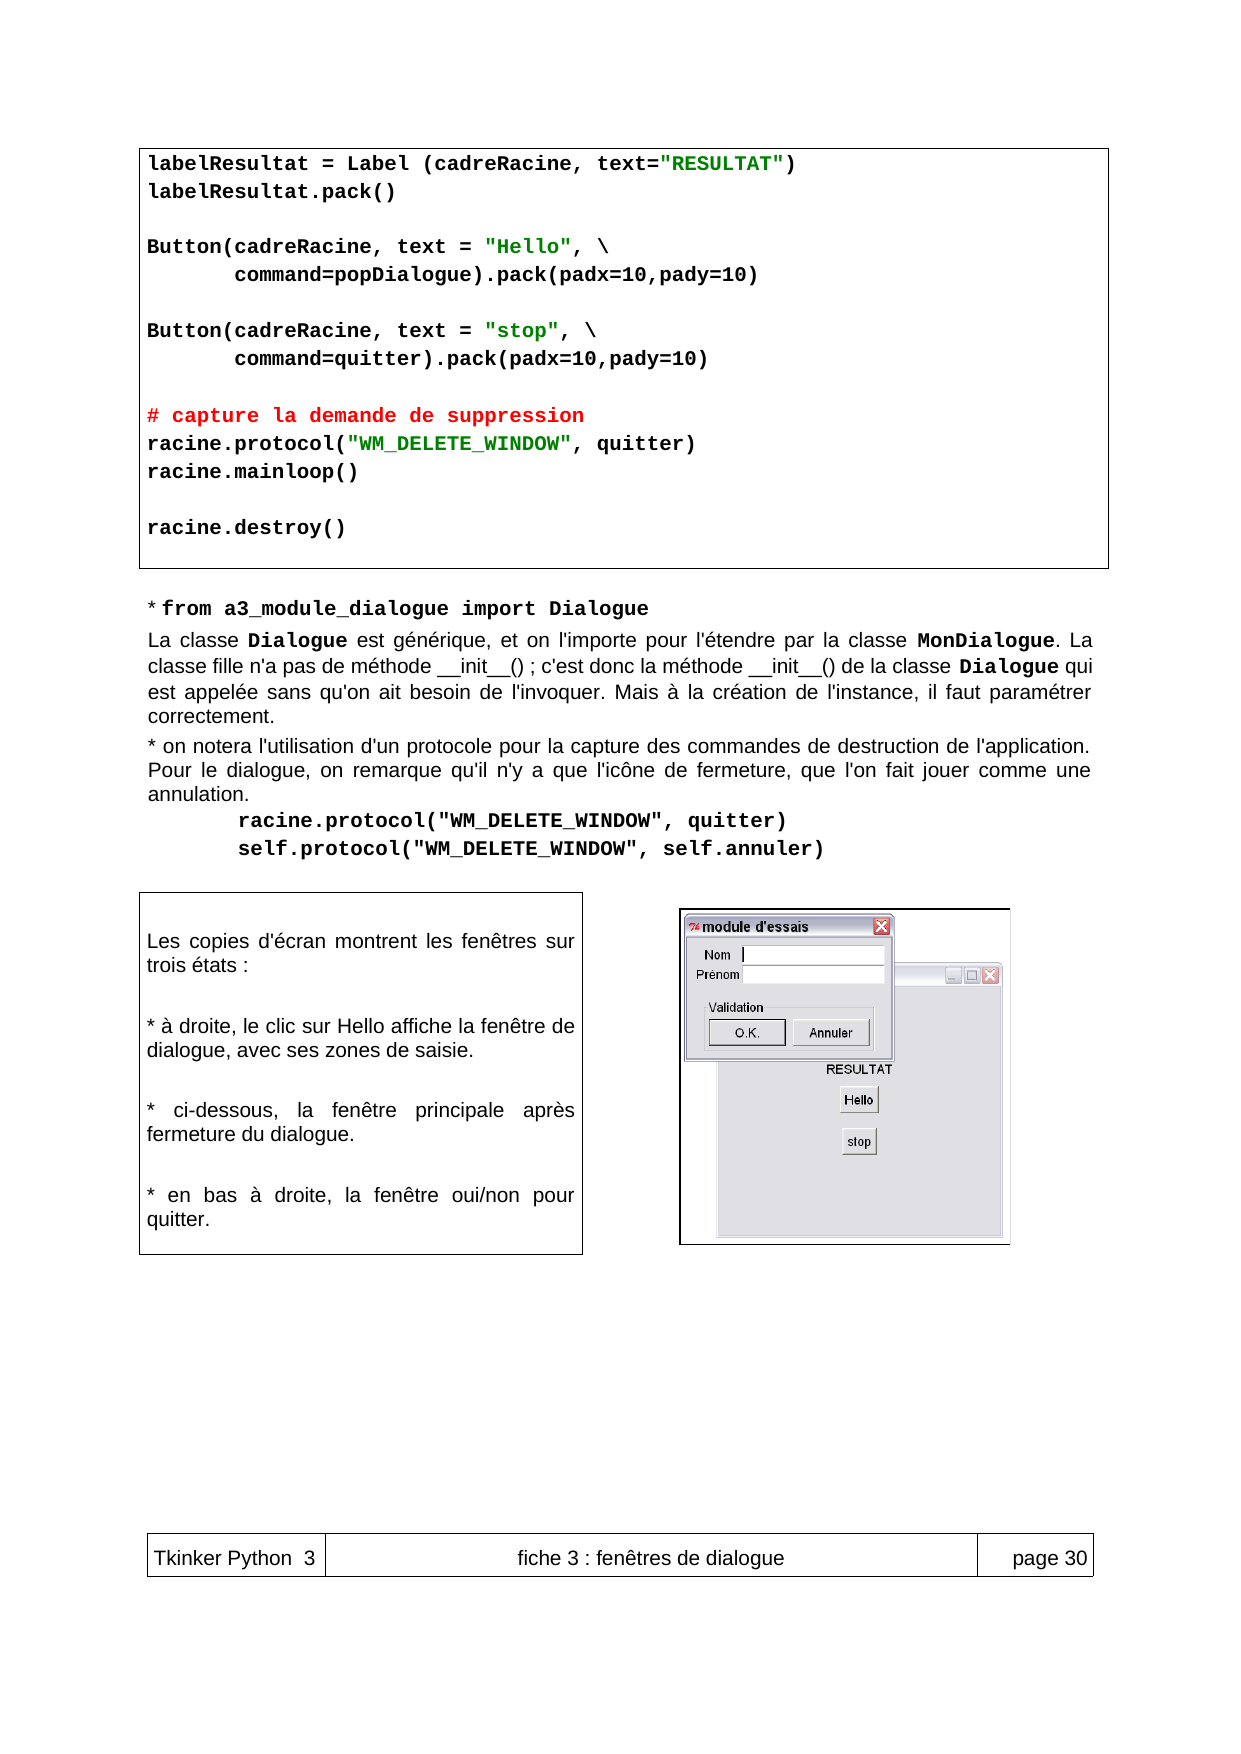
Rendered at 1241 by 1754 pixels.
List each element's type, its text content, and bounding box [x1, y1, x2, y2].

picture [679, 908, 1011, 1245]
table_header Les copies d'écran montrent les fenêtres sur trois états : * à droite, le clic sur Hello affiche la fenêtre de dialogue, avec ses zones de saisie. * ci-dessous, la fenêtre principale après fermeture du dialogue. * en bas à droite, la fenêtre oui/non pour quitter. [140, 893, 582, 1254]
table_header [583, 892, 1107, 1254]
text * on notera l'utilisation d'un protocole pour la capture des commandes de destruction de l'application. Pour le dialogue, on remarque qu'il n'y a que l'icône de fermeture, que l'on fait jouer comme une annulation. [148, 734, 1093, 806]
text * from a3_module_dialogue import Dialogue [148, 596, 1093, 622]
subtitle racine.protocol("WM_DELETE_WINDOW", quitter) [148, 810, 1093, 834]
text La classe Dialogue est générique, et on l'importe pour l'étendre par la classe MonDialogue. La classe fille n'a pas de méthode __init__() ; c'est donc la méthode __init__() de la classe Dialogue qui est appelée sans qu'on ait besoin de l'invoquer. Mais à la création de l'instance, il faut paramétrer correctement. [148, 628, 1093, 728]
subtitle self.protocol("WM_DELETE_WINDOW", self.annuler) [148, 838, 1093, 862]
table_cell labelResultat = Label (cadreRacine, text="RESULTAT") labelResultat.pack() Button(cadreRacine, text = "Hello", \ command=popDialogue).pack(padx=10,pady=10) Button(cadreRacine, text = "stop", \ command=quitter).pack(padx=10,pady=10) # capture la demande de suppression racine.protocol("WM_DELETE_WINDOW", quitter) racine.mainloop() racine.destroy() [140, 149, 1108, 568]
